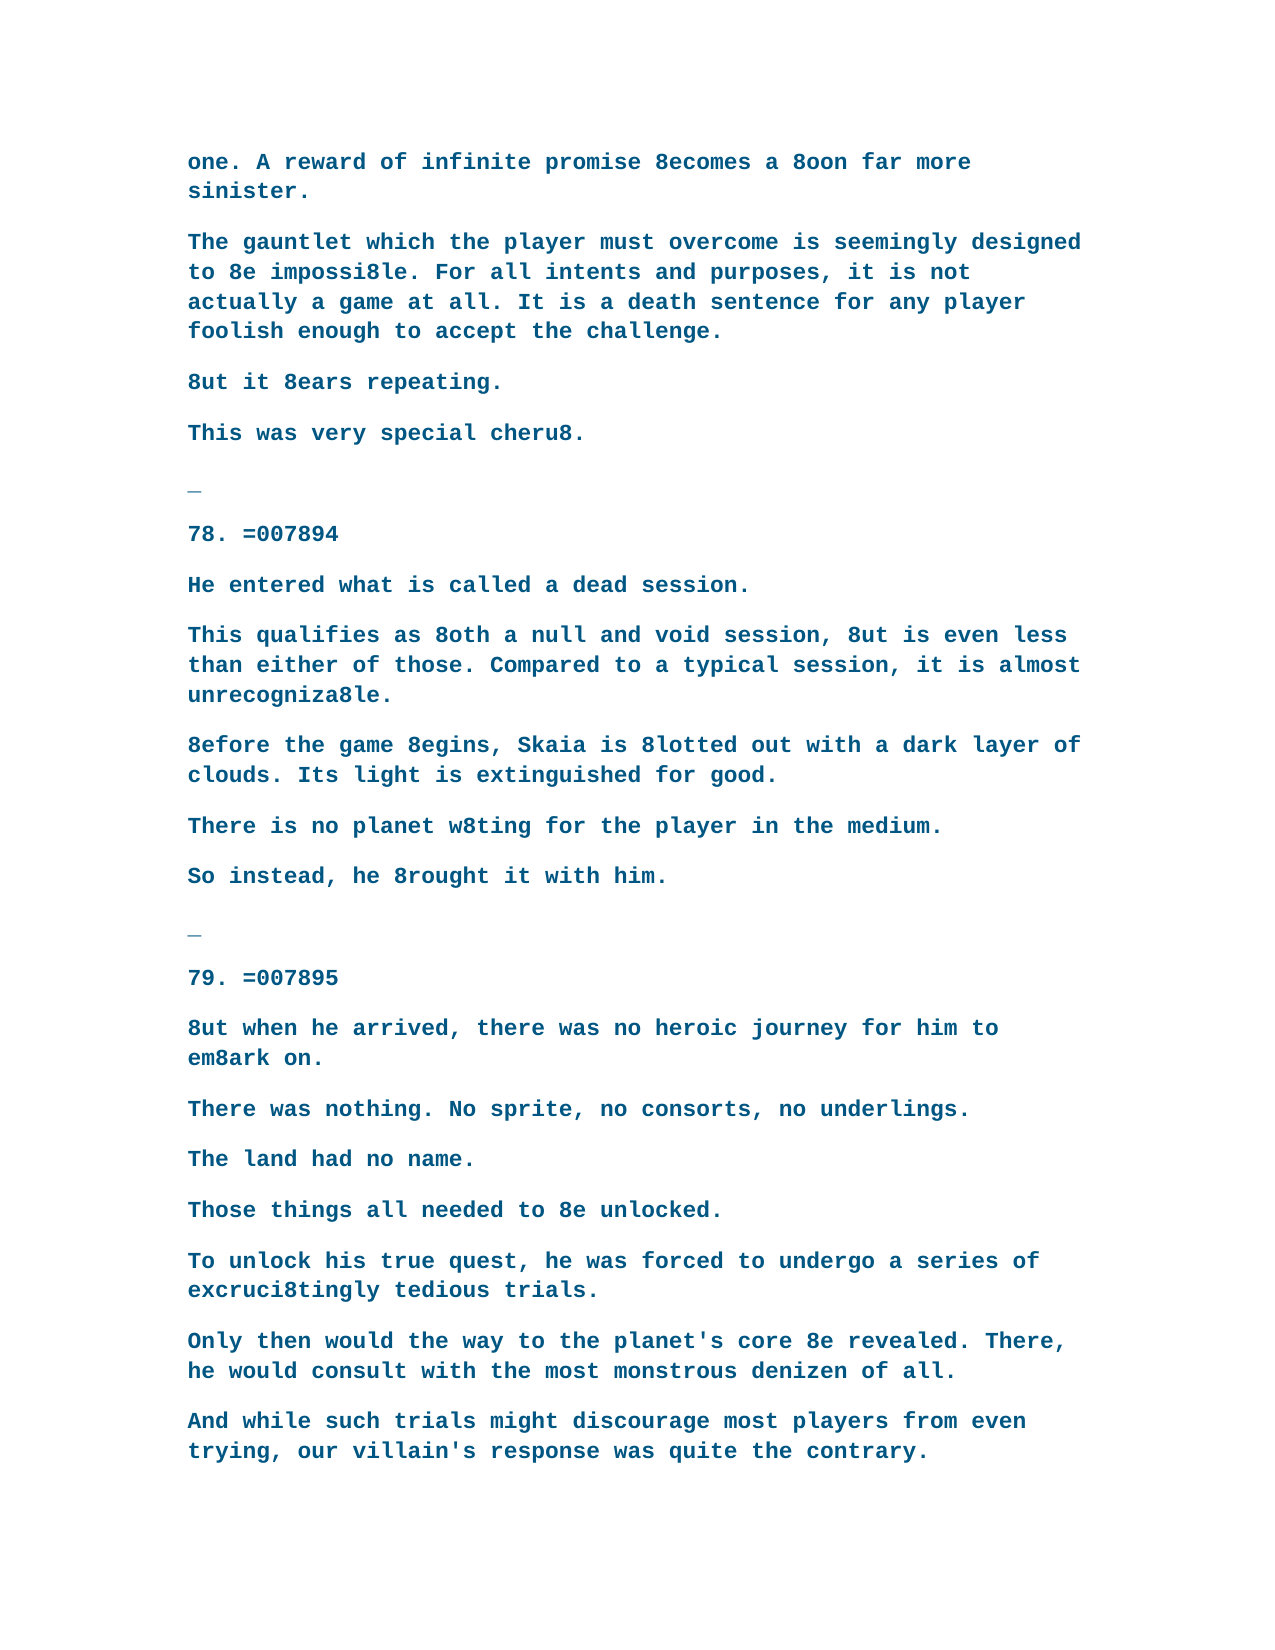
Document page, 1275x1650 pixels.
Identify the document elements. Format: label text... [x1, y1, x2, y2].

text There was nothing. No sprite, no consorts, no underlings. [187, 1097, 1087, 1123]
text To unlock his true quest, he was forced to undergo a series of excruci8tingly tedious trials. [187, 1249, 1087, 1305]
text He entered what is called a dead session. [187, 573, 1087, 599]
text _ [187, 472, 1087, 498]
text 8ut it 8ears repeating. [187, 370, 1087, 396]
text Only then would the way to the planet's core 8e revealed. There, he would consult with the most monstrous denizen of all. [187, 1329, 1087, 1385]
text This qualifies as 8oth a null and void session, 8ut is even less than either of those. Compared to a typical session, it is almost unrecogniza8le. [187, 623, 1087, 709]
text _ [187, 915, 1087, 941]
text Those things all needed to 8e unlocked. [187, 1198, 1087, 1224]
text one. A reward of infinite promise 8ecomes a 8oon far more sinister. [187, 150, 1087, 206]
text And while such trials might discourage most players from even trying, our villain's response was quite the contrary. [187, 1410, 1087, 1466]
text There is no planet w8ting for the player in the medium. [187, 814, 1087, 840]
text 8ut when he arrived, there was no heroic journey for him to em8ark on. [187, 1017, 1087, 1072]
text The gauntlet which the player must overcome is seemingly designed to 8e impossi8le. For all intents and purposes, it is not actually a game at all. It is a death sentence for any player foolish enough to accept the challenge. [187, 230, 1087, 346]
text This was very special cheru8. [187, 421, 1087, 447]
text The land had no name. [187, 1148, 1087, 1174]
text 8efore the game 8egins, Skaia is 8lotted out with a dark layer of clouds. Its light is extinguished for good. [187, 734, 1087, 789]
text So instead, he 8rought it with him. [187, 865, 1087, 891]
text 79. =007895 [187, 966, 1087, 992]
text 78. =007894 [187, 522, 1087, 548]
